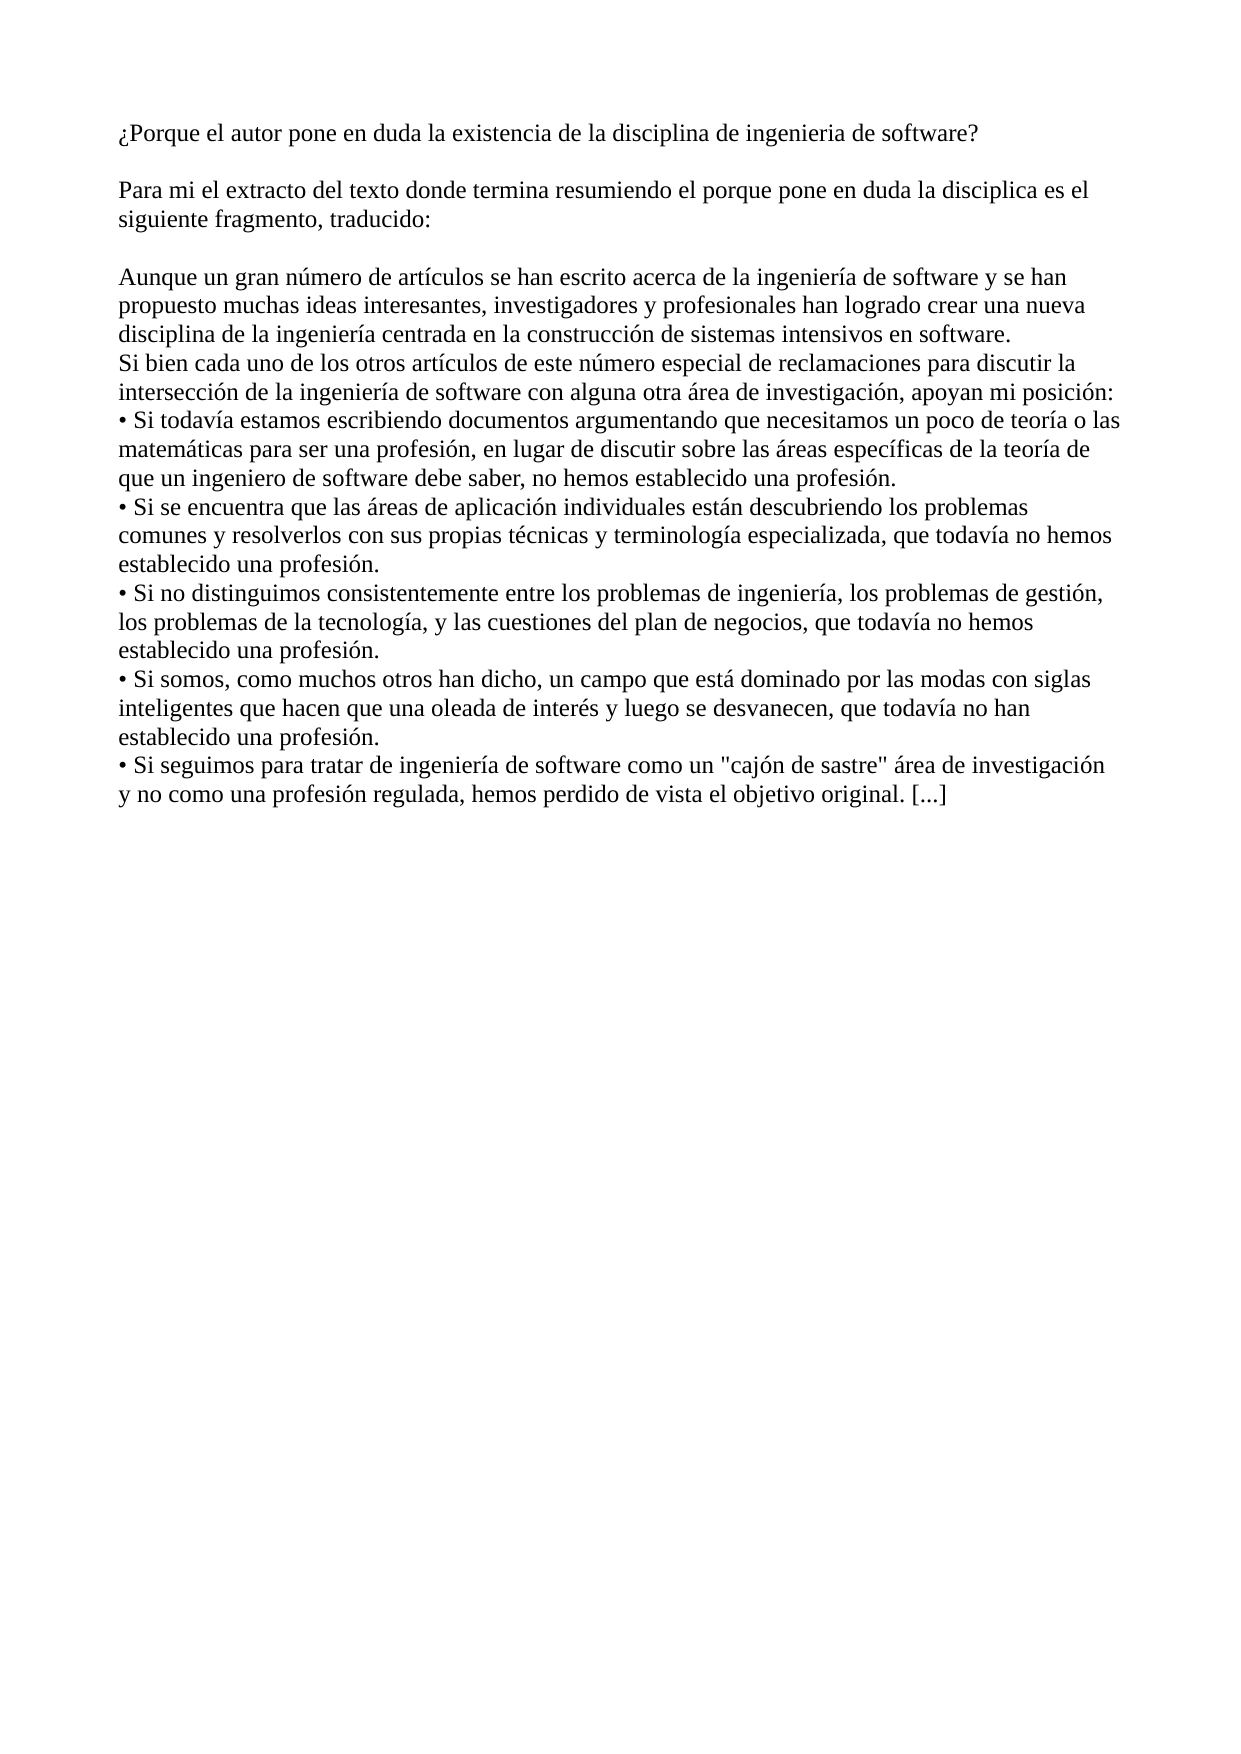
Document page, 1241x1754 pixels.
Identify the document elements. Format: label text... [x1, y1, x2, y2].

text Aunque un gran número de artículos se han escrito acerca de la ingeniería de software y se han propuesto muchas ideas interesantes, investigadores y profesionales han logrado crear una nueva disciplina de la ingeniería centrada en la construcción de sistemas intensivos en software. [118, 262, 1122, 348]
text ¿Porque el autor pone en duda la existencia de la disciplina de ingenieria de software? [118, 118, 1122, 147]
text • Si somos, como muchos otros han dicho, un campo que está dominado por las modas con siglas inteligentes que hacen que una oleada de interés y luego se desvanecen, que todavía no han establecido una profesión. [118, 664, 1122, 751]
text Para mi el extracto del texto donde termina resumiendo el porque pone en duda la disciplica es el siguiente fragmento, traducido: [118, 176, 1122, 233]
text • Si todavía estamos escribiendo documentos argumentando que necesitamos un poco de teoría o las matemáticas para ser una profesión, en lugar de discutir sobre las áreas específicas de la teoría de que un ingeniero de software debe saber, no hemos establecido una profesión. [118, 406, 1122, 492]
text • Si seguimos para tratar de ingeniería de software como un "cajón de sastre" área de investigación y no como una profesión regulada, hemos perdido de vista el objetivo original. [...] [118, 751, 1122, 808]
text • Si se encuentra que las áreas de aplicación individuales están descubriendo los problemas comunes y resolverlos con sus propias técnicas y terminología especializada, que todavía no hemos establecido una profesión. [118, 492, 1122, 578]
text • Si no distinguimos consistentemente entre los problemas de ingeniería, los problemas de gestión, los problemas de la tecnología, y las cuestiones del plan de negocios, que todavía no hemos establecido una profesión. [118, 578, 1122, 664]
text Si bien cada uno de los otros artículos de este número especial de reclamaciones para discutir la intersección de la ingeniería de software con alguna otra área de investigación, apoyan mi posición: [118, 348, 1122, 406]
